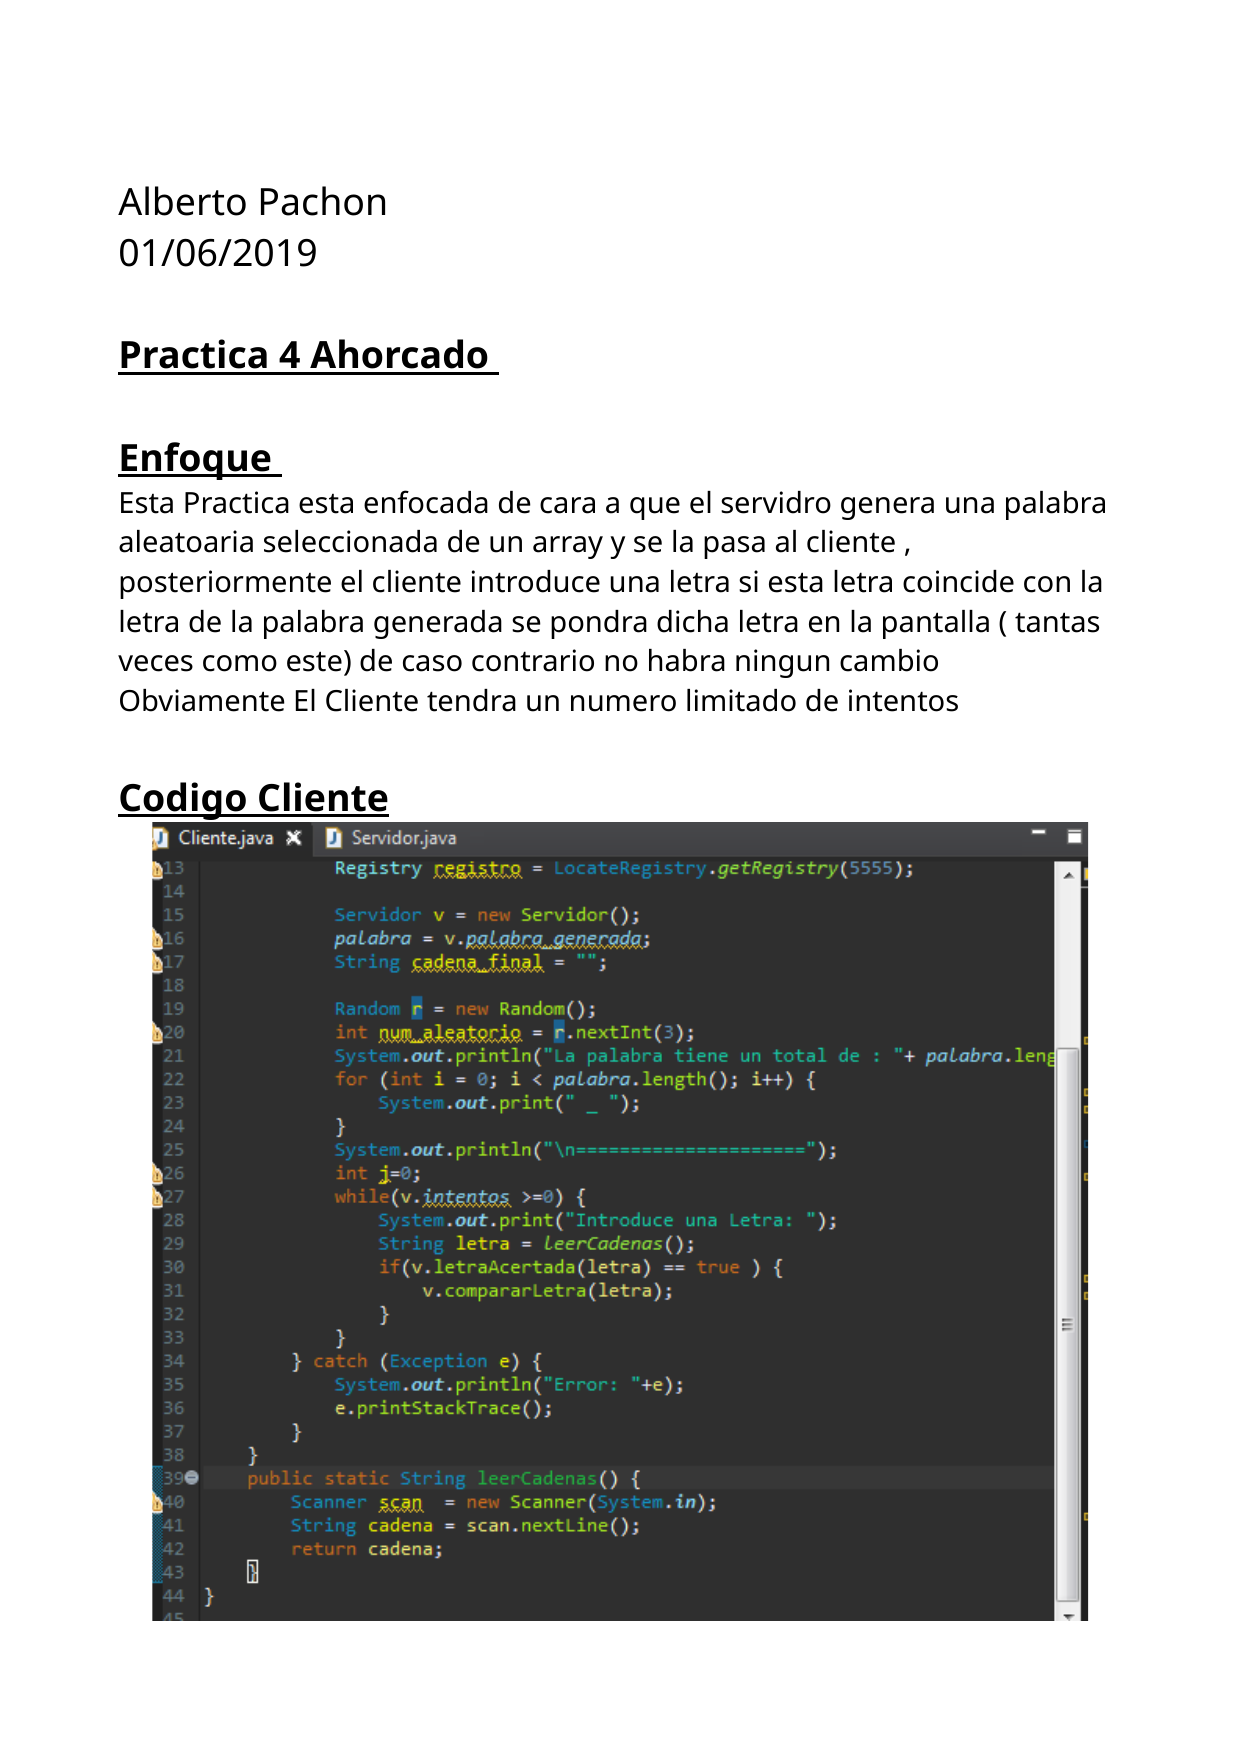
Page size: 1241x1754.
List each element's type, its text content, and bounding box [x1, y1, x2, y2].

text Codigo Cliente [118, 771, 1122, 822]
text 01/06/2019 [118, 227, 1122, 278]
text Enfoque [118, 431, 1122, 482]
picture [152, 822, 1089, 1621]
text Esta Practica esta enfocada de cara a que el servidro genera una palabra aleatoaria seleccionada de un array y se la pasa al cliente , posteriormente el cliente introduce una letra si esta letra coincide con la letra de la palabra generada se pondra dicha letra en la pantalla ( tantas veces como este) de caso contrario no habra ningun cambio [118, 482, 1122, 680]
text Practica 4 Ahorcado [118, 329, 1122, 380]
text Obviamente El Cliente tendra un numero limitado de intentos [118, 680, 1122, 720]
text Alberto Pachon [118, 176, 1122, 227]
